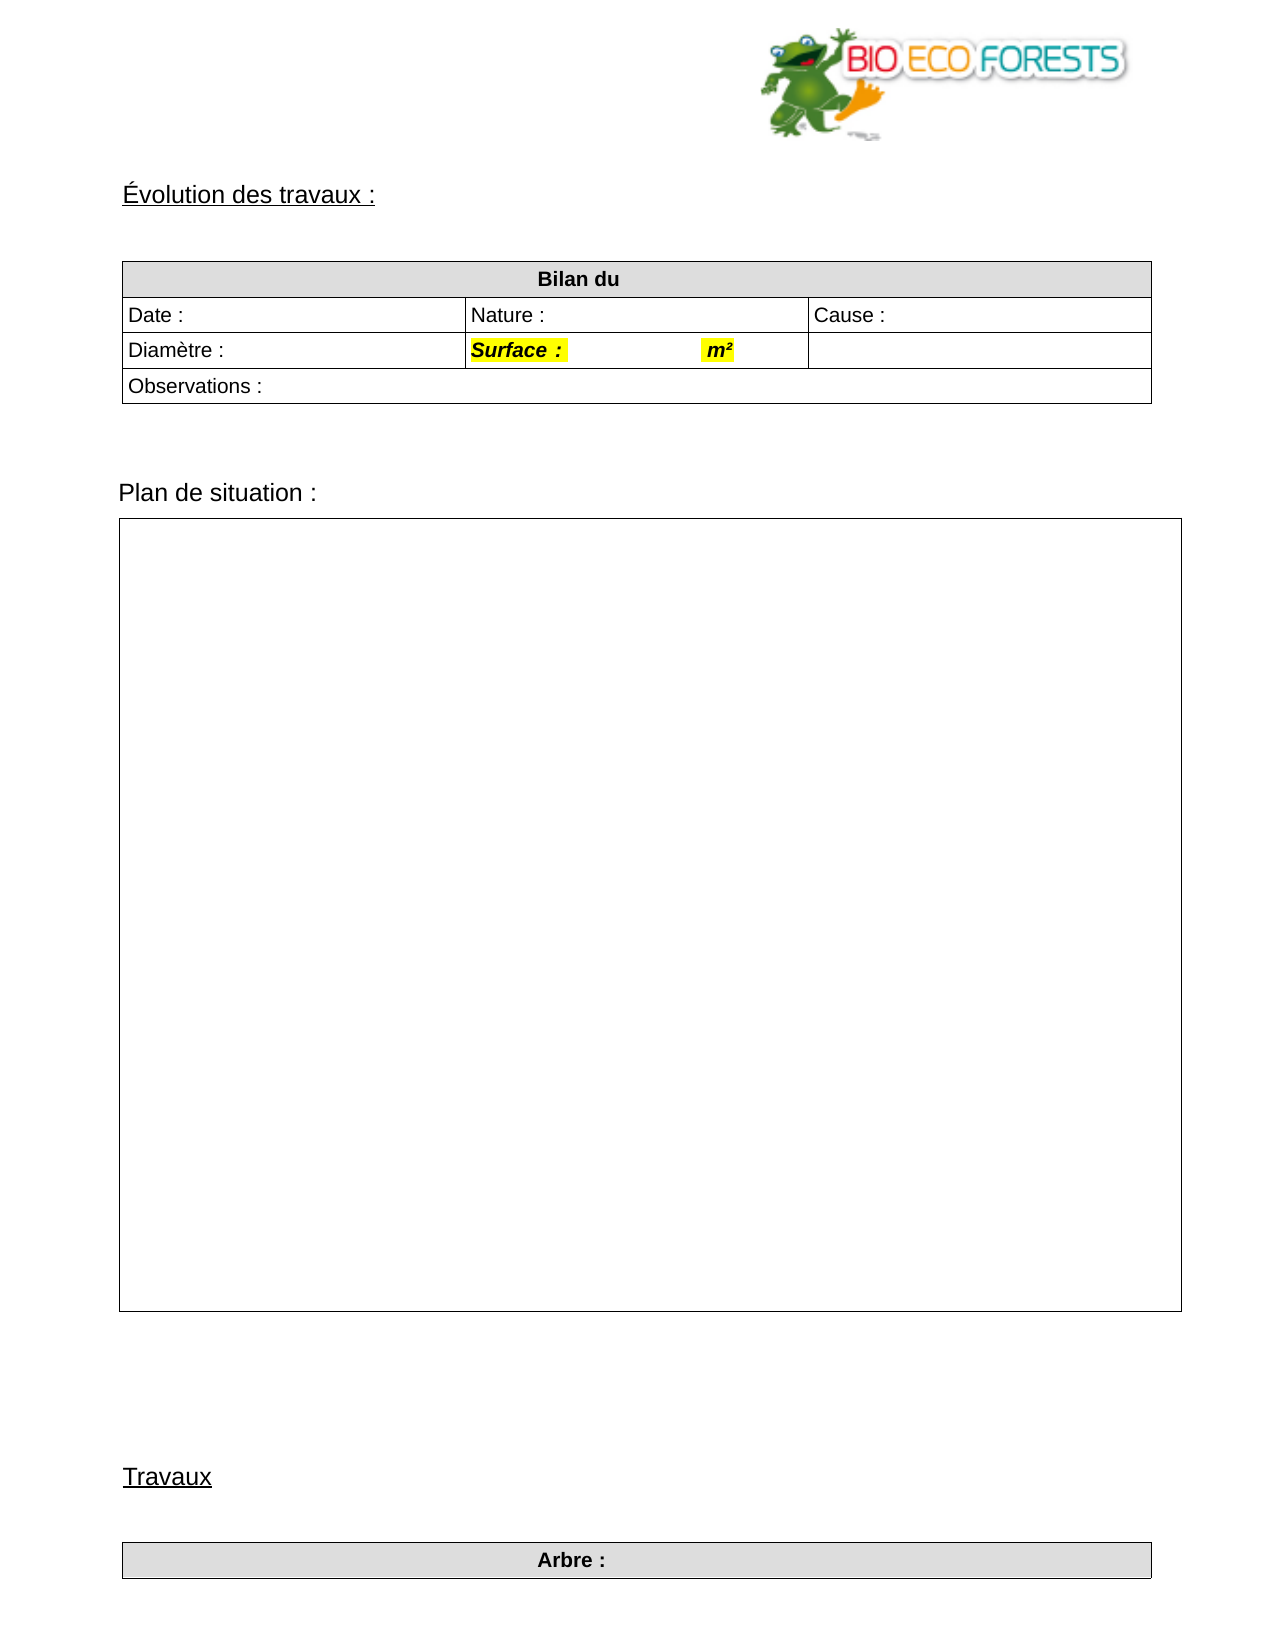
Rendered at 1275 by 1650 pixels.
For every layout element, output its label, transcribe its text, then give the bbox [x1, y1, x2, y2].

table_cell Observations : <evol.observation> [123, 369, 1151, 403]
table_cell </for> [116, 409, 1156, 449]
table_cell Nature : <evol.nature> [466, 298, 808, 332]
table_header Travaux [116, 1456, 1156, 1496]
table_cell Cause : <evol.cause> [809, 298, 1151, 332]
table_cell <for each="evol in trav.evol_travaux"> [116, 215, 1156, 256]
table_cell [116, 1536, 1156, 1583]
table_cell Diamètre : <evol.diametre> [123, 333, 465, 368]
table_cell Surface : <evol.surface> m² [466, 333, 808, 368]
picture [760, 28, 1134, 141]
table_cell Date : <evol.date> [123, 298, 465, 332]
table_cell [809, 333, 1151, 368]
table_cell <for each="arbre in trav.arbre"> [116, 1496, 1156, 1536]
table_header Évolution des travaux : <trav.code> [116, 170, 1156, 215]
table_header Bilan du <evol.date> [123, 262, 1151, 297]
text Plan de situation : [118, 478, 1157, 507]
table_header Arbre : <arbre.code> [123, 1543, 1151, 1577]
table_cell [116, 256, 1156, 409]
